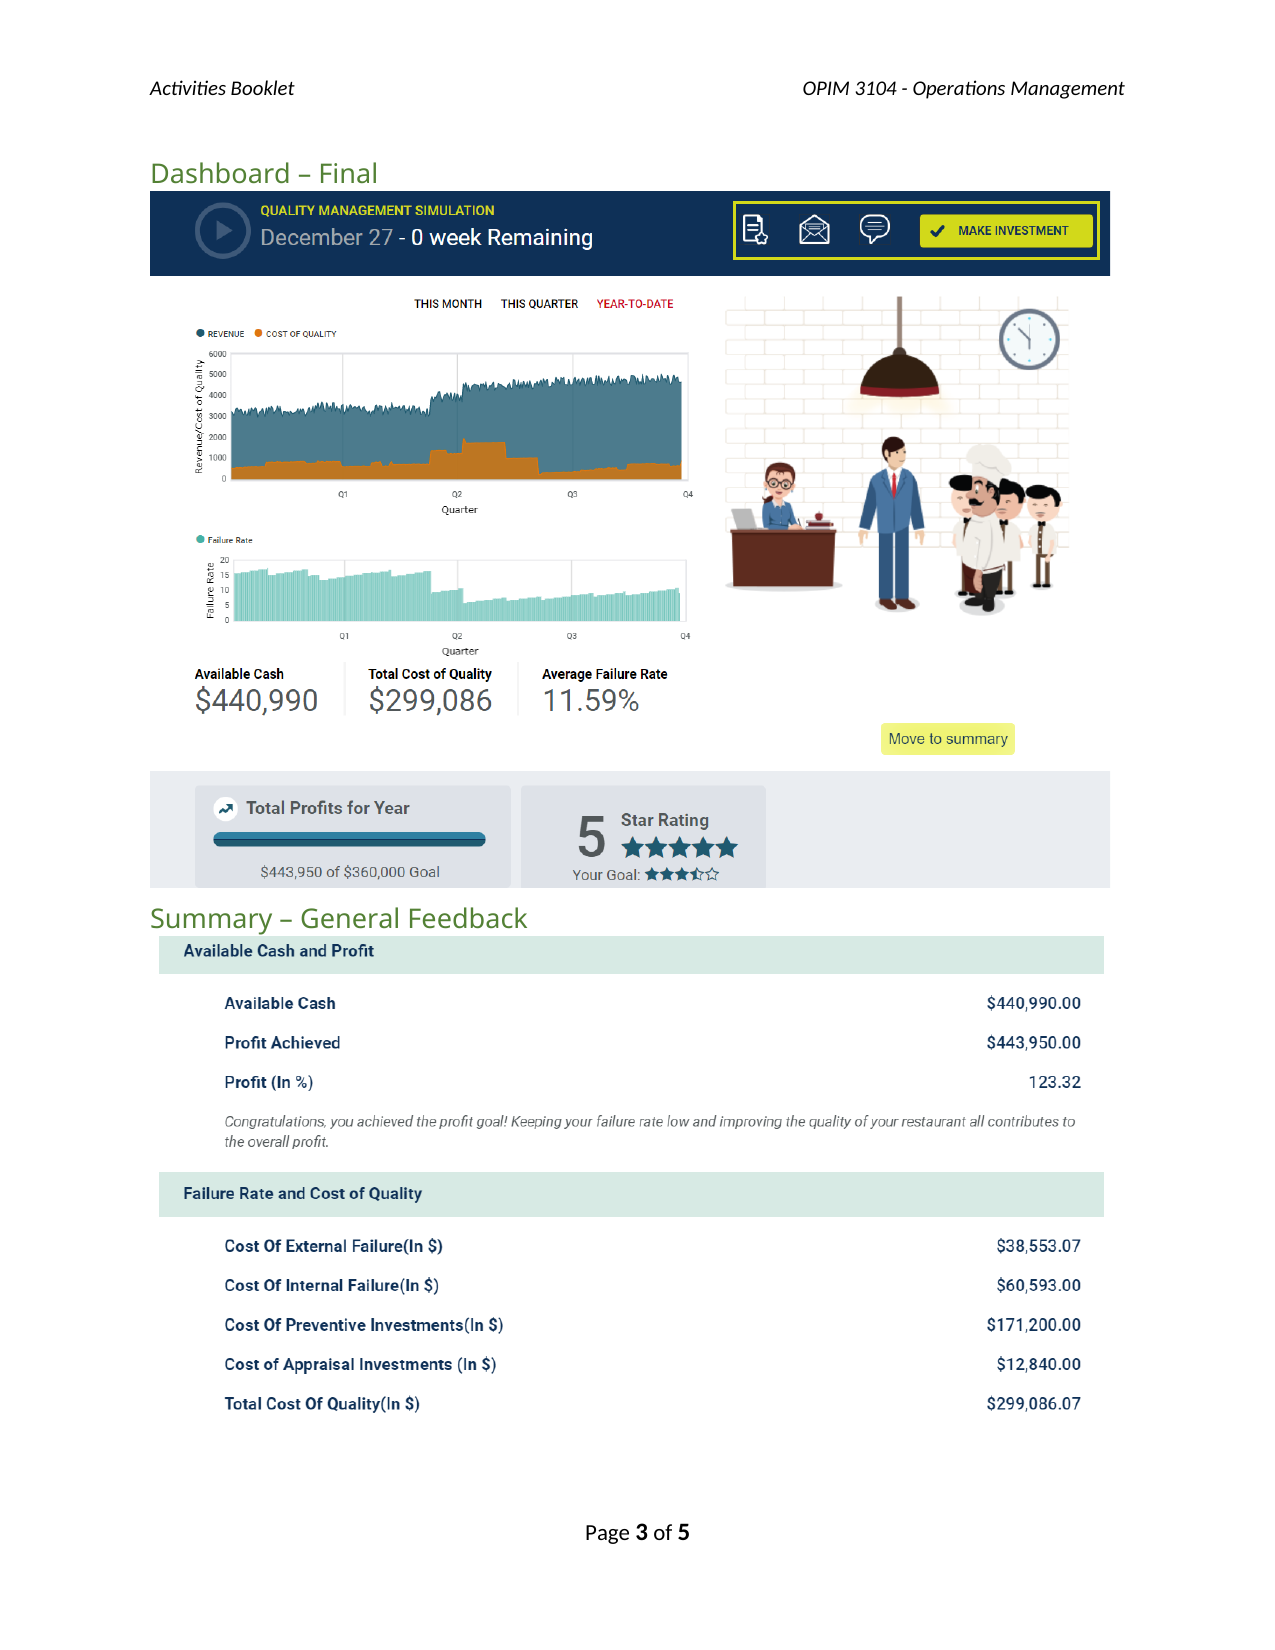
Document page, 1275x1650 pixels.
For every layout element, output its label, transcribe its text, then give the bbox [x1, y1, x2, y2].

subtitle Dashboard – Final [150, 154, 1125, 191]
picture [150, 191, 1110, 888]
subtitle Summary – General Feedback [150, 900, 1125, 937]
picture [150, 936, 1110, 1418]
